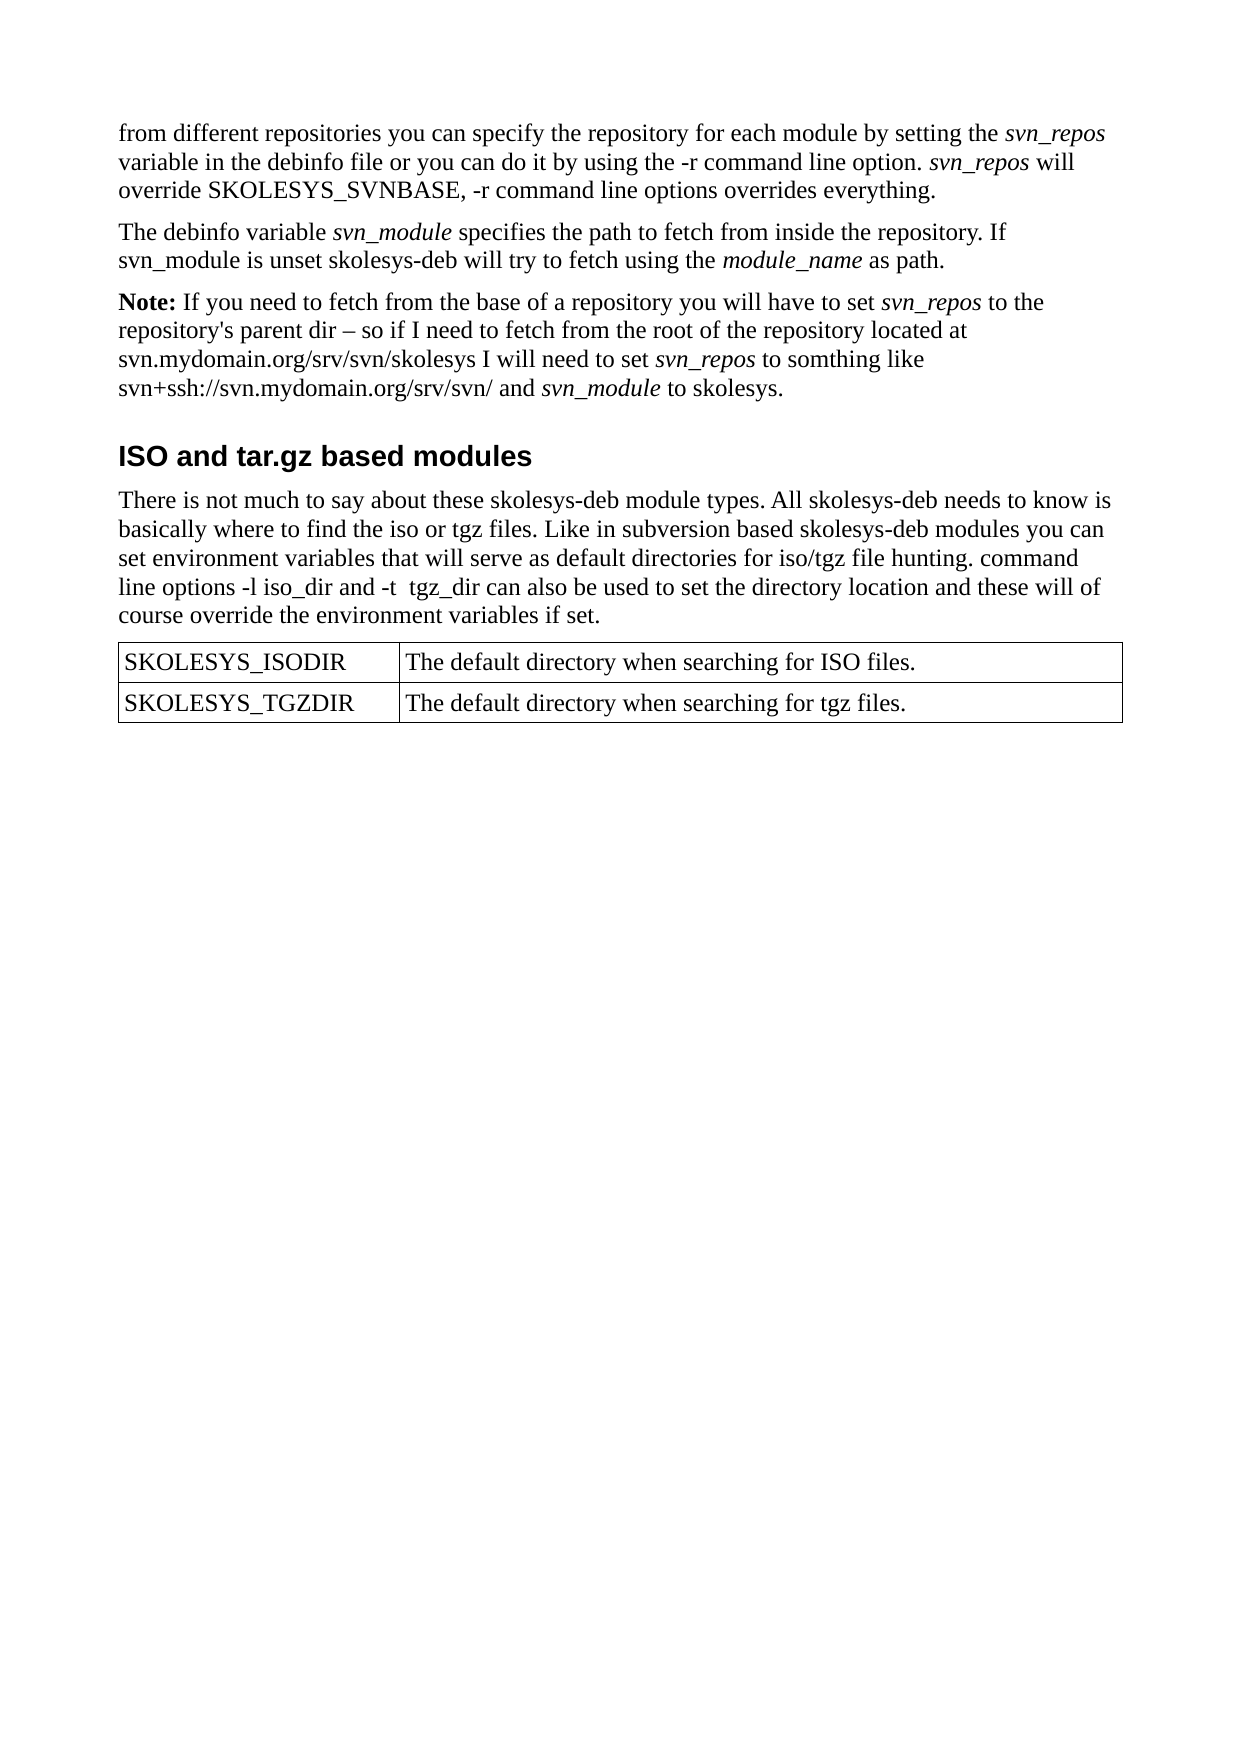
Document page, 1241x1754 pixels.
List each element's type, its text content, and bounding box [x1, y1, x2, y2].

table_header SKOLESYS_ISODIR [119, 643, 399, 682]
text There is not much to say about these skolesys-deb module types. All skolesys-deb needs to know is basically where to find the iso or tgz files. Like in subversion based skolesys-deb modules you can set environment variables that will serve as default directories for iso/tgz file hunting. command line options -l iso_dir and -t tgz_dir can also be used to set the directory location and these will of course override the environment variables if set. [118, 485, 1122, 629]
text Note: If you need to fetch from the base of a repository you will have to set svn_repos to the repository's parent dir – so if I need to fetch from the root of the repository located at svn.mydomain.org/srv/svn/skolesys I will need to set svn_repos to somthing like svn+ssh://svn.mydomain.org/srv/svn/ and svn_module to skolesys. [118, 287, 1122, 402]
table_header The default directory when searching for ISO files. [400, 643, 1122, 682]
text The debinfo variable svn_module specifies the path to fetch from inside the repository. If svn_module is unset skolesys-deb will try to fetch using the module_name as path. [118, 217, 1122, 274]
table_cell The default directory when searching for tgz files. [400, 683, 1122, 722]
subtitle ISO and tar.gz based modules [118, 439, 1122, 473]
text from different repositories you can specify the repository for each module by setting the svn_repos variable in the debinfo file or you can do it by using the -r command line option. svn_repos will override SKOLESYS_SVNBASE, -r command line options overrides everything. [118, 118, 1122, 204]
table_cell SKOLESYS_TGZDIR [119, 683, 399, 722]
